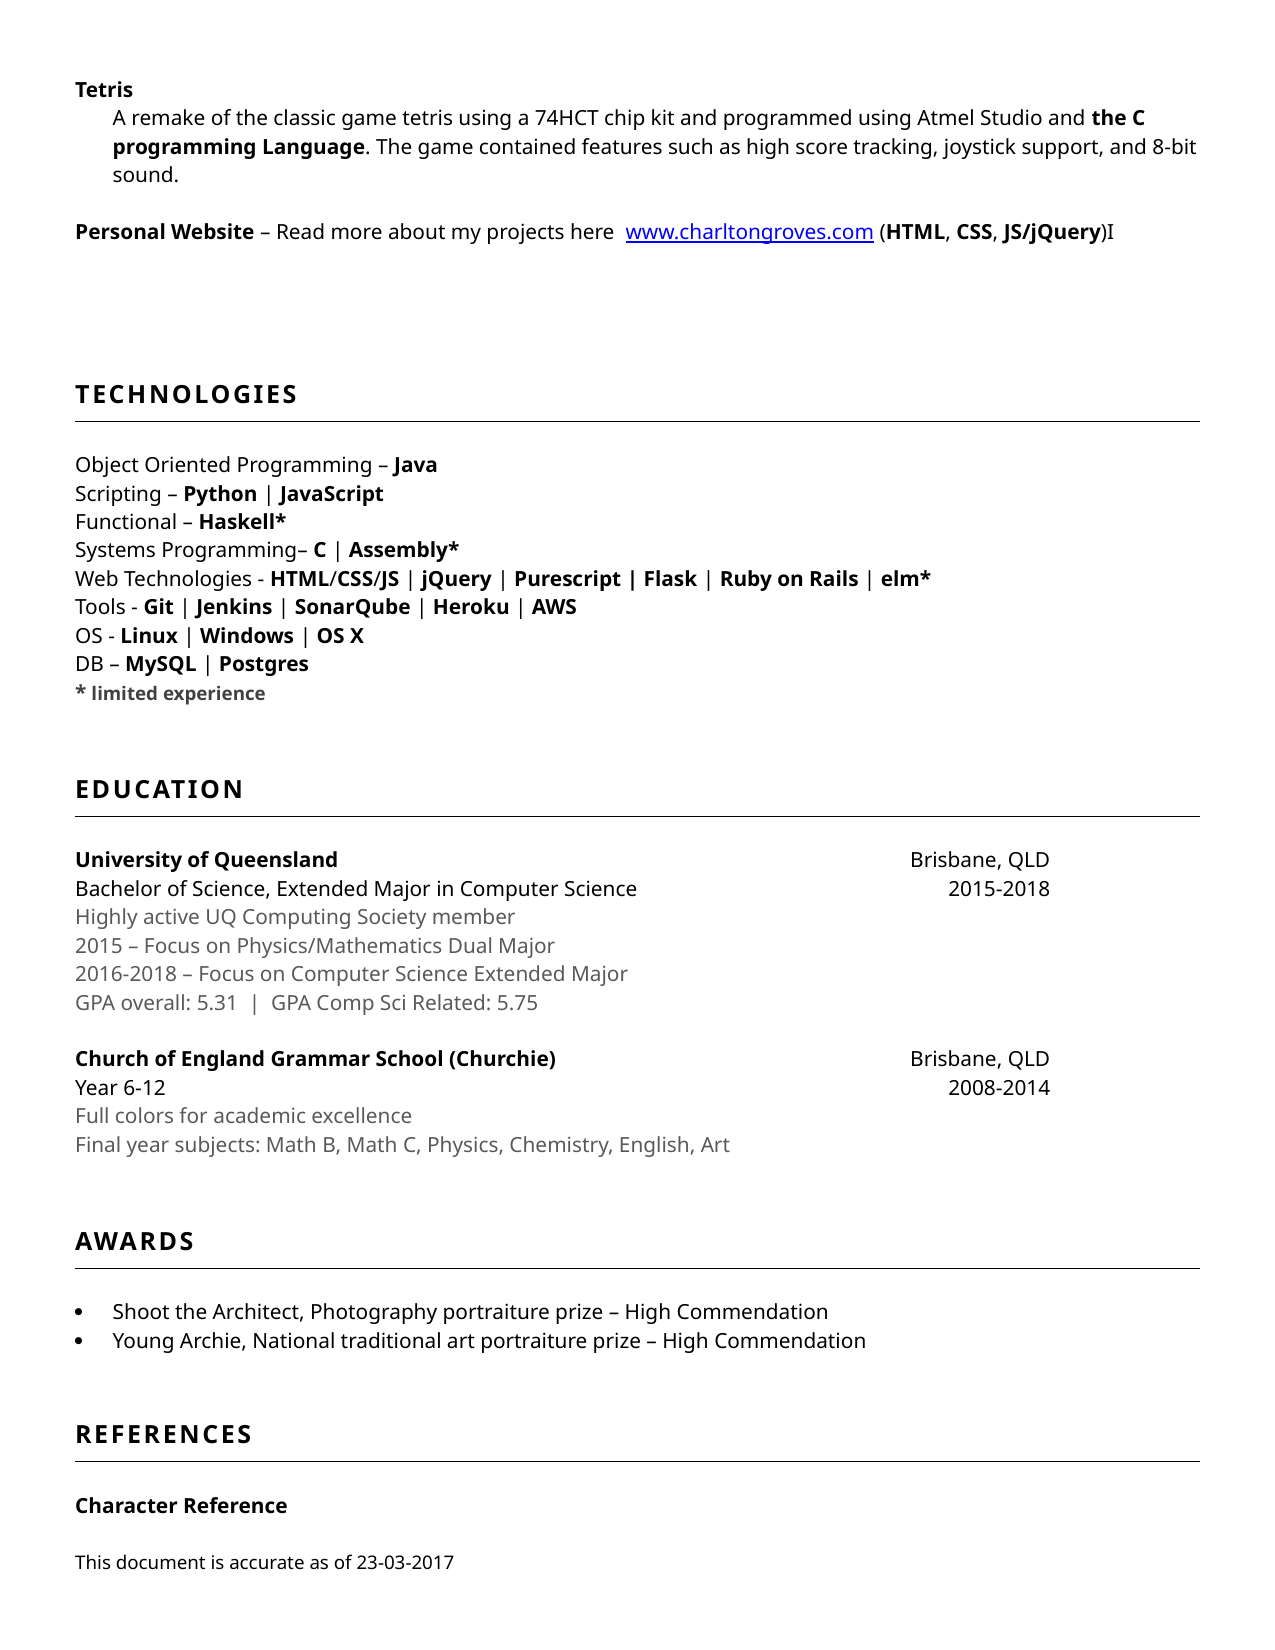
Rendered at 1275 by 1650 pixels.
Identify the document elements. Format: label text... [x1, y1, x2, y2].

text Church of England Grammar School (Churchie) Brisbane, QLD [75, 1044, 1200, 1073]
text Scripting – Python | JavaScript [75, 479, 1200, 507]
text Functional – Haskell* [75, 507, 1200, 536]
text Tetris A remake of the classic game tetris using a 74HCT chip kit and programmed using Atmel Studio and the C programming Language. The game contained features such as high score tracking, joystick support, and 8-bit sound. [75, 75, 1200, 189]
text Final year subjects: Math B, Math C, Physics, Chemistry, English, Art [75, 1130, 1200, 1158]
text Bachelor of Science, Extended Major in Computer Science 2015-2018 [75, 874, 1200, 902]
subtitle Education [75, 771, 1200, 816]
list Character Reference [75, 1462, 1200, 1519]
text Highly active UQ Computing Society member [75, 902, 1200, 931]
text GPA overall: 5.31 | GPA Comp Sci Related: 5.75 [75, 988, 1200, 1016]
text DB – MySQL | Postgres * limited experience [75, 649, 1200, 737]
list Shoot the Architect, Photography portraiture prize – High Commendation [75, 1297, 1200, 1326]
text Object Oriented Programming – Java [75, 450, 1200, 479]
text University of Queensland Brisbane, QLD [75, 845, 1200, 874]
text Year 6-12 2008-2014 [75, 1073, 1200, 1101]
text 2015 – Focus on Physics/Mathematics Dual Major 2016-2018 – Focus on Computer Science Extended Major [75, 931, 1200, 988]
subtitle Technologies [75, 376, 1200, 421]
text OS - Linux | Windows | OS X [75, 621, 1200, 649]
text Web Technologies - HTML/CSS/JS | jQuery | Purescript | Flask | Ruby on Rails | elm* [75, 564, 1200, 592]
text Systems Programming– C | Assembly* [75, 536, 1200, 564]
text Personal Website – Read more about my projects here www.charltongroves.com (HTML, CSS, JS/jQuery)I [75, 217, 1200, 246]
text Tools - Git | Jenkins | SonarQube | Heroku | AWS [75, 592, 1200, 621]
list Young Archie, National traditional art portraiture prize – High Commendation [75, 1326, 1200, 1354]
text Full colors for academic excellence [75, 1101, 1200, 1130]
subtitle References [75, 1417, 1200, 1461]
subtitle Awards [75, 1223, 1200, 1268]
